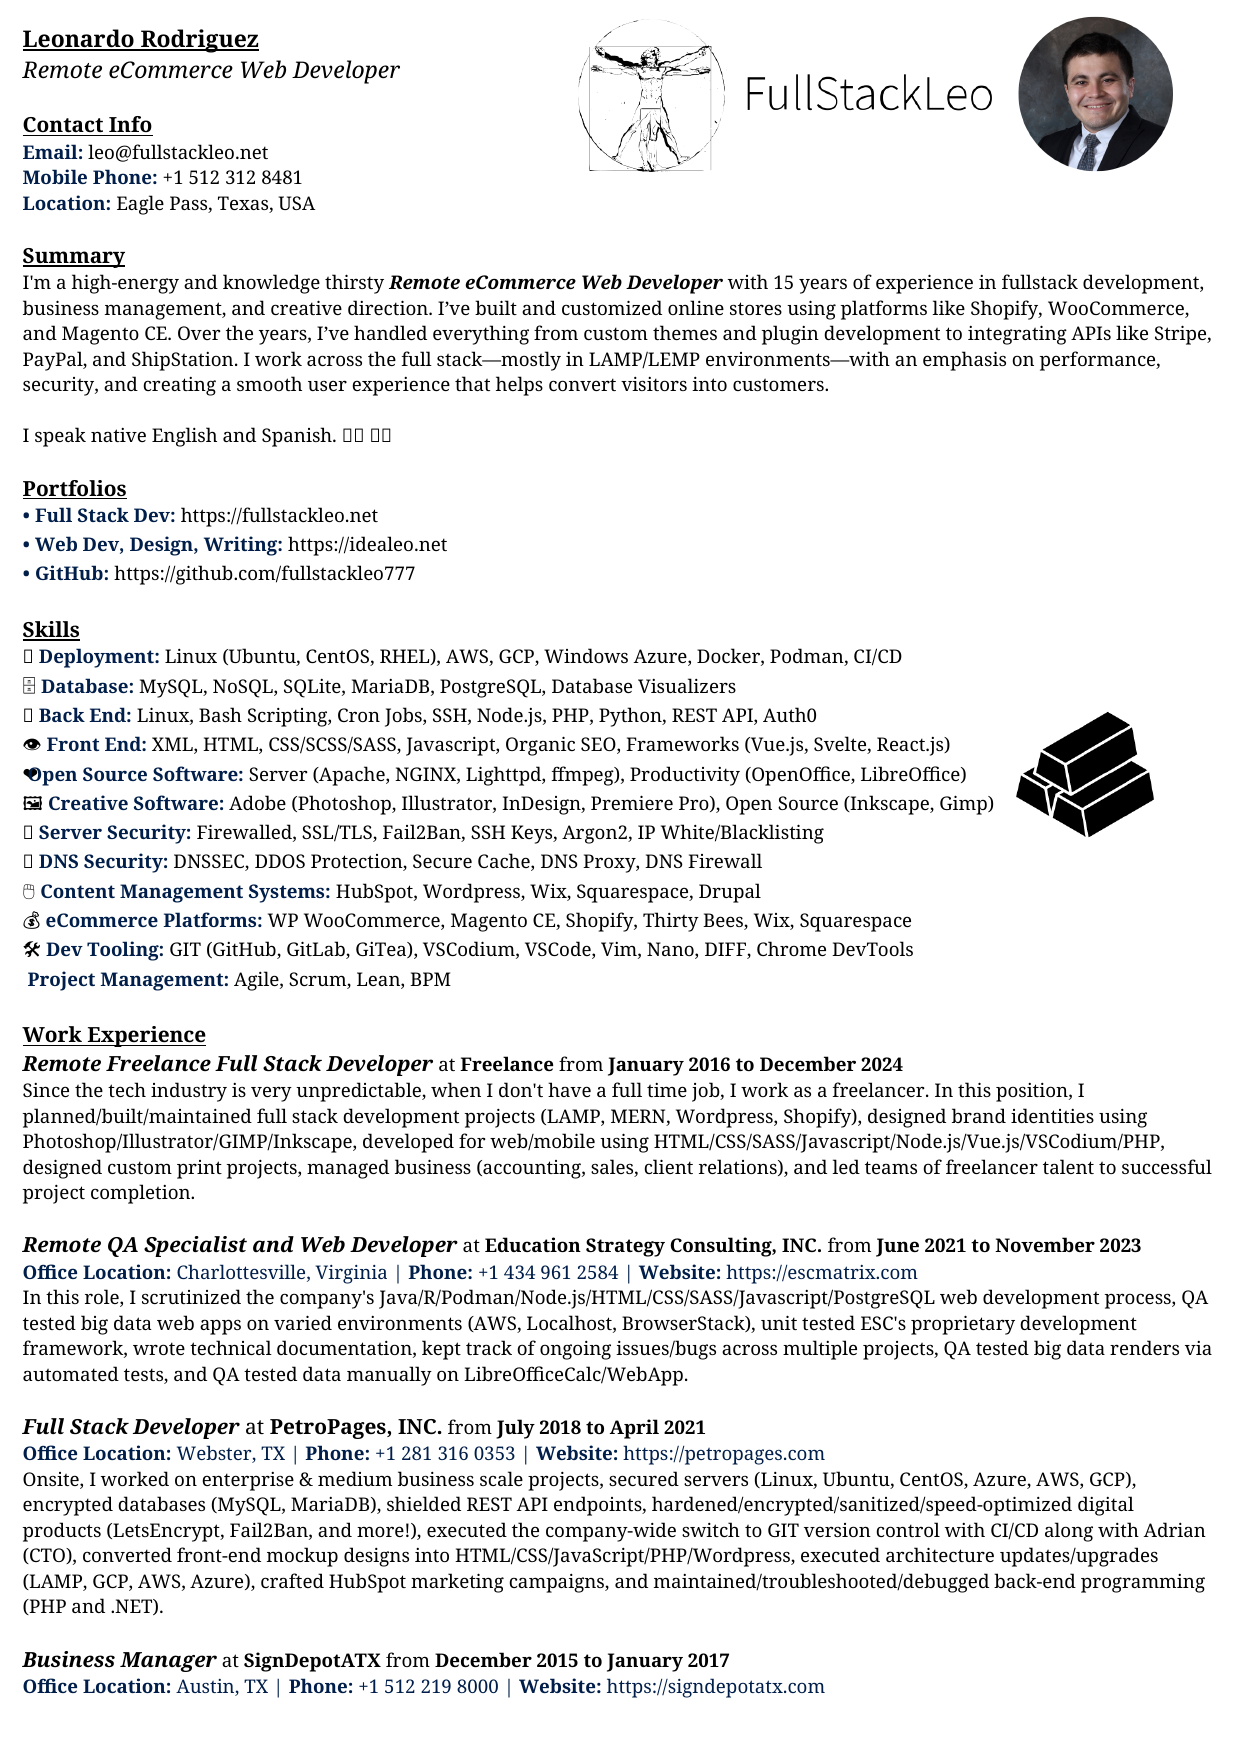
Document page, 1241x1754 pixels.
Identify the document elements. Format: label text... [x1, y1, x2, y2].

text Email: leo@fullstackleo.net [22, 139, 576, 164]
picture [999, 688, 1171, 860]
text 🌐 Deployment: Linux (Ubuntu, CentOS, RHEL), AWS, GCP, Windows Azure, Docker, Podman, CI/CD [22, 644, 1218, 669]
text I speak native English and Spanish. 🇲🇽 🇺🇲 [22, 423, 1218, 448]
text 🧠 Back End: Linux, Bash Scripting, Cron Jobs, SSH, Node.js, PHP, Python, REST API, Auth0 [22, 702, 999, 728]
text [1175, 139, 1218, 164]
text 🖼️ Creative Software: Adobe (Photoshop, Illustrator, InDesign, Premiere Pro), Open Source (Inkscape, Gimp) [22, 790, 999, 816]
text Full Stack Developer at PetroPages, INC. from July 2018 to April 2021 [22, 1412, 1218, 1441]
text Onsite, I worked on enterprise & medium business scale projects, secured servers (Linux, Ubuntu, CentOS, Azure, AWS, GCP), encrypted databases (MySQL, MariaDB), shielded REST API endpoints, hardened/encrypted/sanitized/speed-optimized digital products (LetsEncrypt, Fail2Ban, and more!), executed the company-wide switch to GIT version control with CI/CD along with Adrian (CTO), converted front-end mockup designs into HTML/CSS/JavaScript/PHP/Wordpress, executed architecture updates/upgrades (LAMP, GCP, AWS, Azure), crafted HubSpot marketing campaigns, and maintained/troubleshooted/debugged back-end programming (PHP and .NET). [22, 1466, 1218, 1619]
text Office Location: Austin, TX | Phone: +1 512 219 8000 | Website: https://signdepotatx.com [22, 1673, 1218, 1699]
text ❤️ Open Source Software: Server (Apache, NGINX, Lighttpd, ffmpeg), Productivity (OpenOffice, LibreOffice) [22, 761, 999, 786]
text Portfolios [22, 474, 1218, 502]
text Work Experience [22, 1021, 1218, 1049]
text Remote QA Specialist and Web Developer at Education Strategy Consulting, INC. from June 2021 to November 2023 [22, 1231, 1218, 1259]
text [1175, 54, 1218, 85]
text Remote eCommerce Web Developer [22, 54, 576, 85]
text [1175, 111, 1218, 139]
text Office Location: Webster, TX | Phone: +1 281 316 0353 | Website: https://petropages.com [22, 1441, 1218, 1466]
picture [576, 17, 993, 173]
text [993, 54, 1017, 85]
text Business Manager at SignDepotATX from December 2015 to January 2017 [22, 1645, 1218, 1673]
text 🗄️ Database: MySQL, NoSQL, SQLite, MariaDB, PostgreSQL, Database Visualizers [22, 673, 1218, 699]
text [993, 111, 1017, 139]
text Office Location: Charlottesville, Virginia | Phone: +1 434 961 2584 | Website: https://escmatrix.com [22, 1259, 1218, 1284]
text 🛠️ Dev Tooling: GIT (GitHub, GitLab, GiTea), VSCodium, VSCode, Vim, Nano, DIFF, Chrome DevTools [22, 937, 1218, 962]
text Skills [22, 615, 1218, 644]
text [1175, 22, 1218, 54]
text 🔐 Server Security: Firewalled, SSL/TLS, Fail2Ban, SSH Keys, Argon2, IP White/Blacklisting [22, 819, 999, 845]
text • Web Dev, Design, Writing: https://idealeo.net [22, 531, 1218, 557]
text • GitHub: https://github.com/fullstackleo777 [22, 561, 1218, 586]
text 👨‍💼 Project Management: Agile, Scrum, Lean, BPM [22, 966, 1218, 991]
text Mobile Phone: +1 512 312 8481 [22, 164, 1218, 190]
text 👁️ Front End: XML, HTML, CSS/SCSS/SASS, Javascript, Organic SEO, Frameworks (Vue.js, Svelte, React.js) [22, 732, 999, 757]
text 🖱️ Content Management Systems: HubSpot, Wordpress, Wix, Squarespace, Drupal [22, 878, 1218, 903]
text [993, 139, 1017, 164]
text In this role, I scrutinized the company's Java/R/Podman/Node.js/HTML/CSS/SASS/Javascript/PostgreSQL web development process, QA tested big data web apps on varied environments (AWS, Localhost, BrowserStack), unit tested ESC's proprietary development framework, wrote technical documentation, kept track of ongoing issues/bugs across multiple projects, QA tested big data renders via automated tests, and QA tested data manually on LibreOfficeCalc/WebApp. [22, 1284, 1218, 1387]
text Summary [22, 241, 1218, 269]
text Location: Eagle Pass, Texas, USA [22, 190, 1218, 216]
text Since the tech industry is very unpredictable, when I don't have a full time job, I work as a freelancer. In this position, I planned/built/maintained full stack development projects (LAMP, MERN, Wordpress, Shopify), designed brand identities using Photoshop/Illustrator/GIMP/Inkscape, developed for web/mobile using HTML/CSS/SASS/Javascript/Node.js/Vue.js/VSCodium/PHP, designed custom print projects, managed business (accounting, sales, client relations), and led teams of freelancer talent to successful project completion. [22, 1077, 1218, 1205]
text [993, 22, 1017, 54]
text 💰 eCommerce Platforms: WP WooCommerce, Magento CE, Shopify, Thirty Bees, Wix, Squarespace [22, 907, 1218, 933]
text 🔑 DNS Security: DNSSEC, DDOS Protection, Secure Cache, DNS Proxy, DNS Firewall [22, 849, 1218, 874]
text Leonardo Rodriguez [22, 22, 576, 54]
text • Full Stack Dev: https://fullstackleo.net [22, 502, 1218, 528]
text Remote Freelance Full Stack Developer at Freelance from January 2016 to December 2024 [22, 1049, 1218, 1077]
text Contact Info [22, 111, 576, 139]
text I'm a high-energy and knowledge thirsty Remote eCommerce Web Developer with 15 years of experience in fullstack development, business management, and creative direction. I’ve built and customized online stores using platforms like Shopify, WooCommerce, and Magento CE. Over the years, I’ve handled everything from custom themes and plugin development to integrating APIs like Stripe, PayPal, and ShipStation. I work across the full stack—mostly in LAMP/LEMP environments—with an emphasis on performance, security, and creating a smooth user experience that helps convert visitors into customers. [22, 269, 1218, 397]
picture [1017, 16, 1175, 173]
